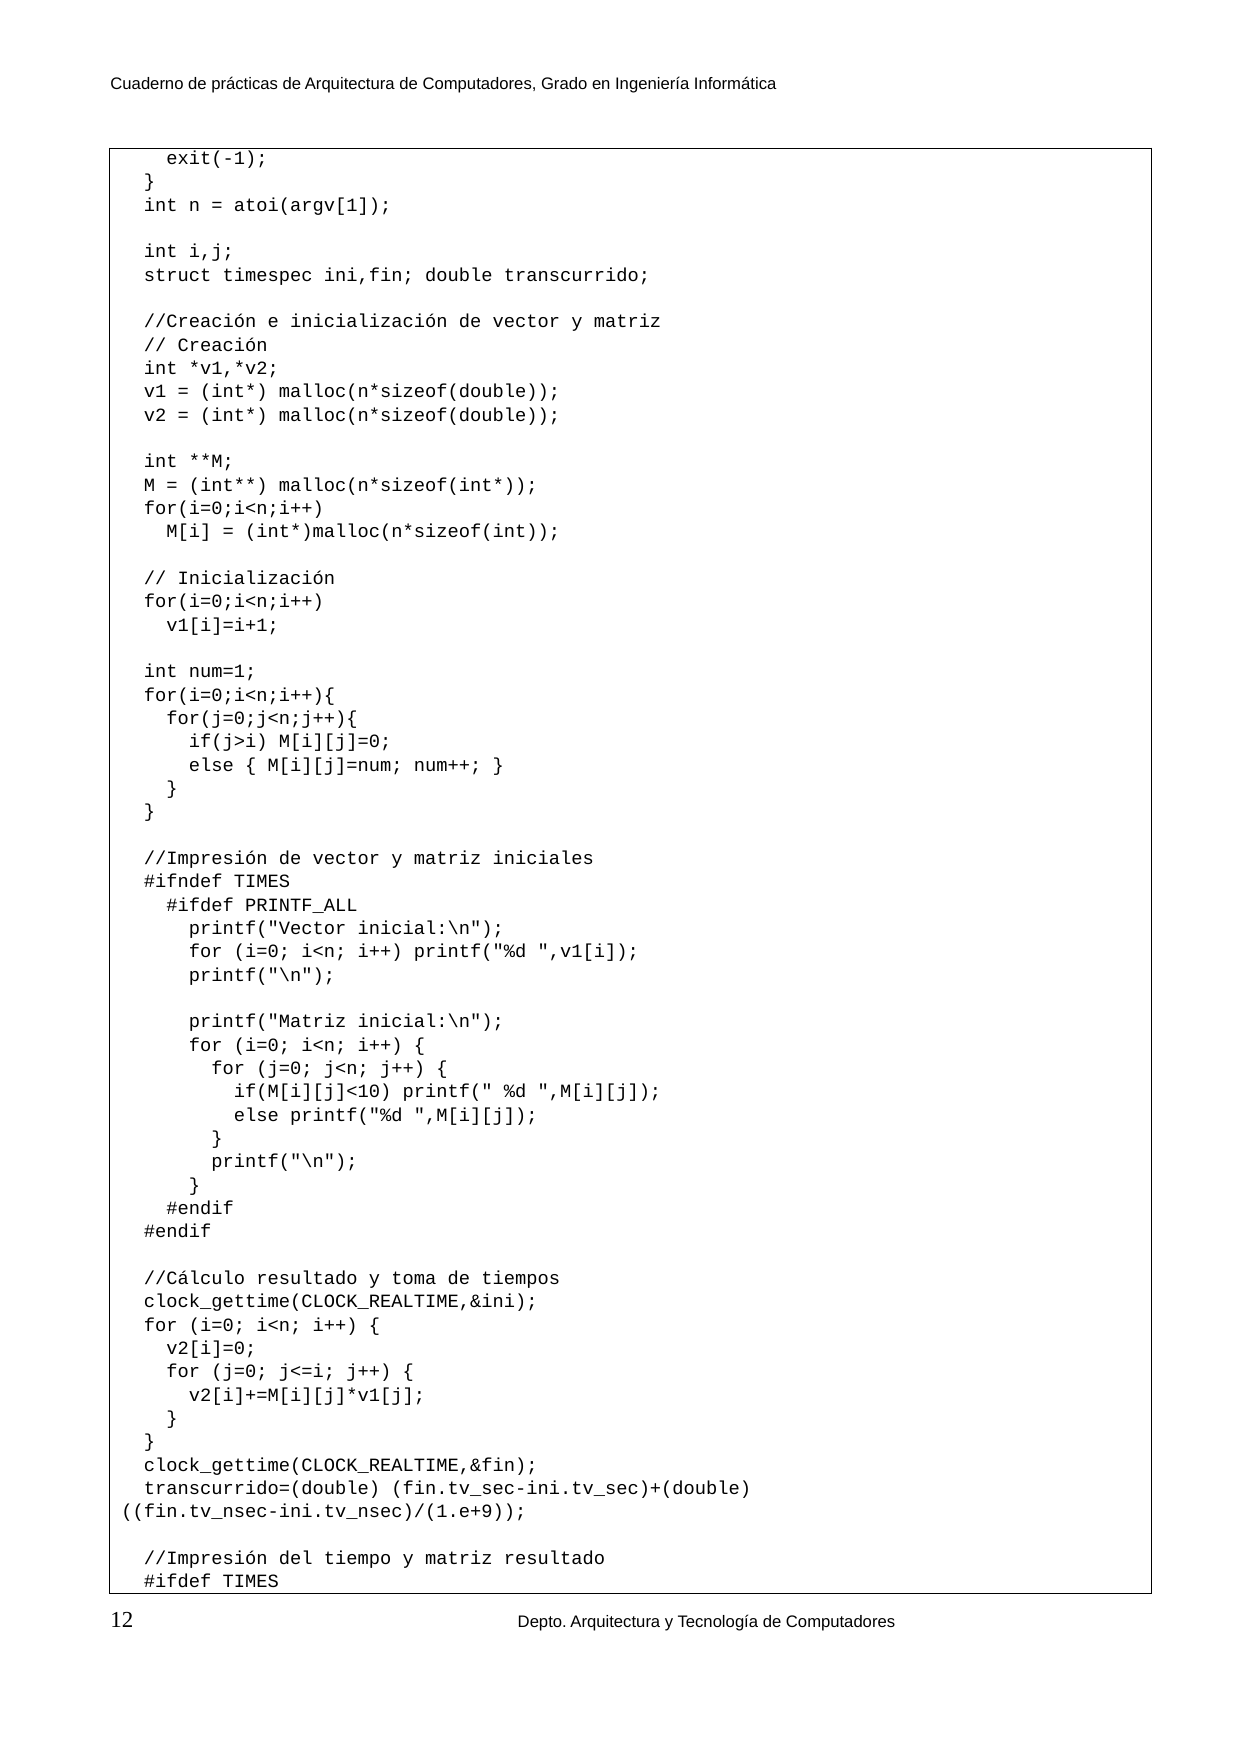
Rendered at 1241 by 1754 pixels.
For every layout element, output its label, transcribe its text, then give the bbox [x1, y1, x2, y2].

table_header exit(-1); } int n = atoi(argv[1]); int i,j; struct timespec ini,fin; double transcurrido; //Creación e inicialización de vector y matriz // Creación int *v1,*v2; v1 = (int*) malloc(n*sizeof(double)); v2 = (int*) malloc(n*sizeof(double)); int **M; M = (int**) malloc(n*sizeof(int*)); for(i=0;i<n;i++) M[i] = (int*)malloc(n*sizeof(int)); // Inicialización for(i=0;i<n;i++) v1[i]=i+1; int num=1; for(i=0;i<n;i++){ for(j=0;j<n;j++){ if(j>i) M[i][j]=0; else { M[i][j]=num; num++; } } } //Impresión de vector y matriz iniciales #ifndef TIMES #ifdef PRINTF_ALL printf("Vector inicial:\n"); for (i=0; i<n; i++) printf("%d ",v1[i]); printf("\n"); printf("Matriz inicial:\n"); for (i=0; i<n; i++) { for (j=0; j<n; j++) { if(M[i][j]<10) printf(" %d ",M[i][j]); else printf("%d ",M[i][j]); } printf("\n"); } #endif #endif //Cálculo resultado y toma de tiempos clock_gettime(CLOCK_REALTIME,&ini); for (i=0; i<n; i++) { v2[i]=0; for (j=0; j<=i; j++) { v2[i]+=M[i][j]*v1[j]; } } clock_gettime(CLOCK_REALTIME,&fin); transcurrido=(double) (fin.tv_sec-ini.tv_sec)+(double) ((fin.tv_nsec-ini.tv_nsec)/(1.e+9)); //Impresión del tiempo y matriz resultado #ifdef TIMES [110, 149, 1151, 1593]
